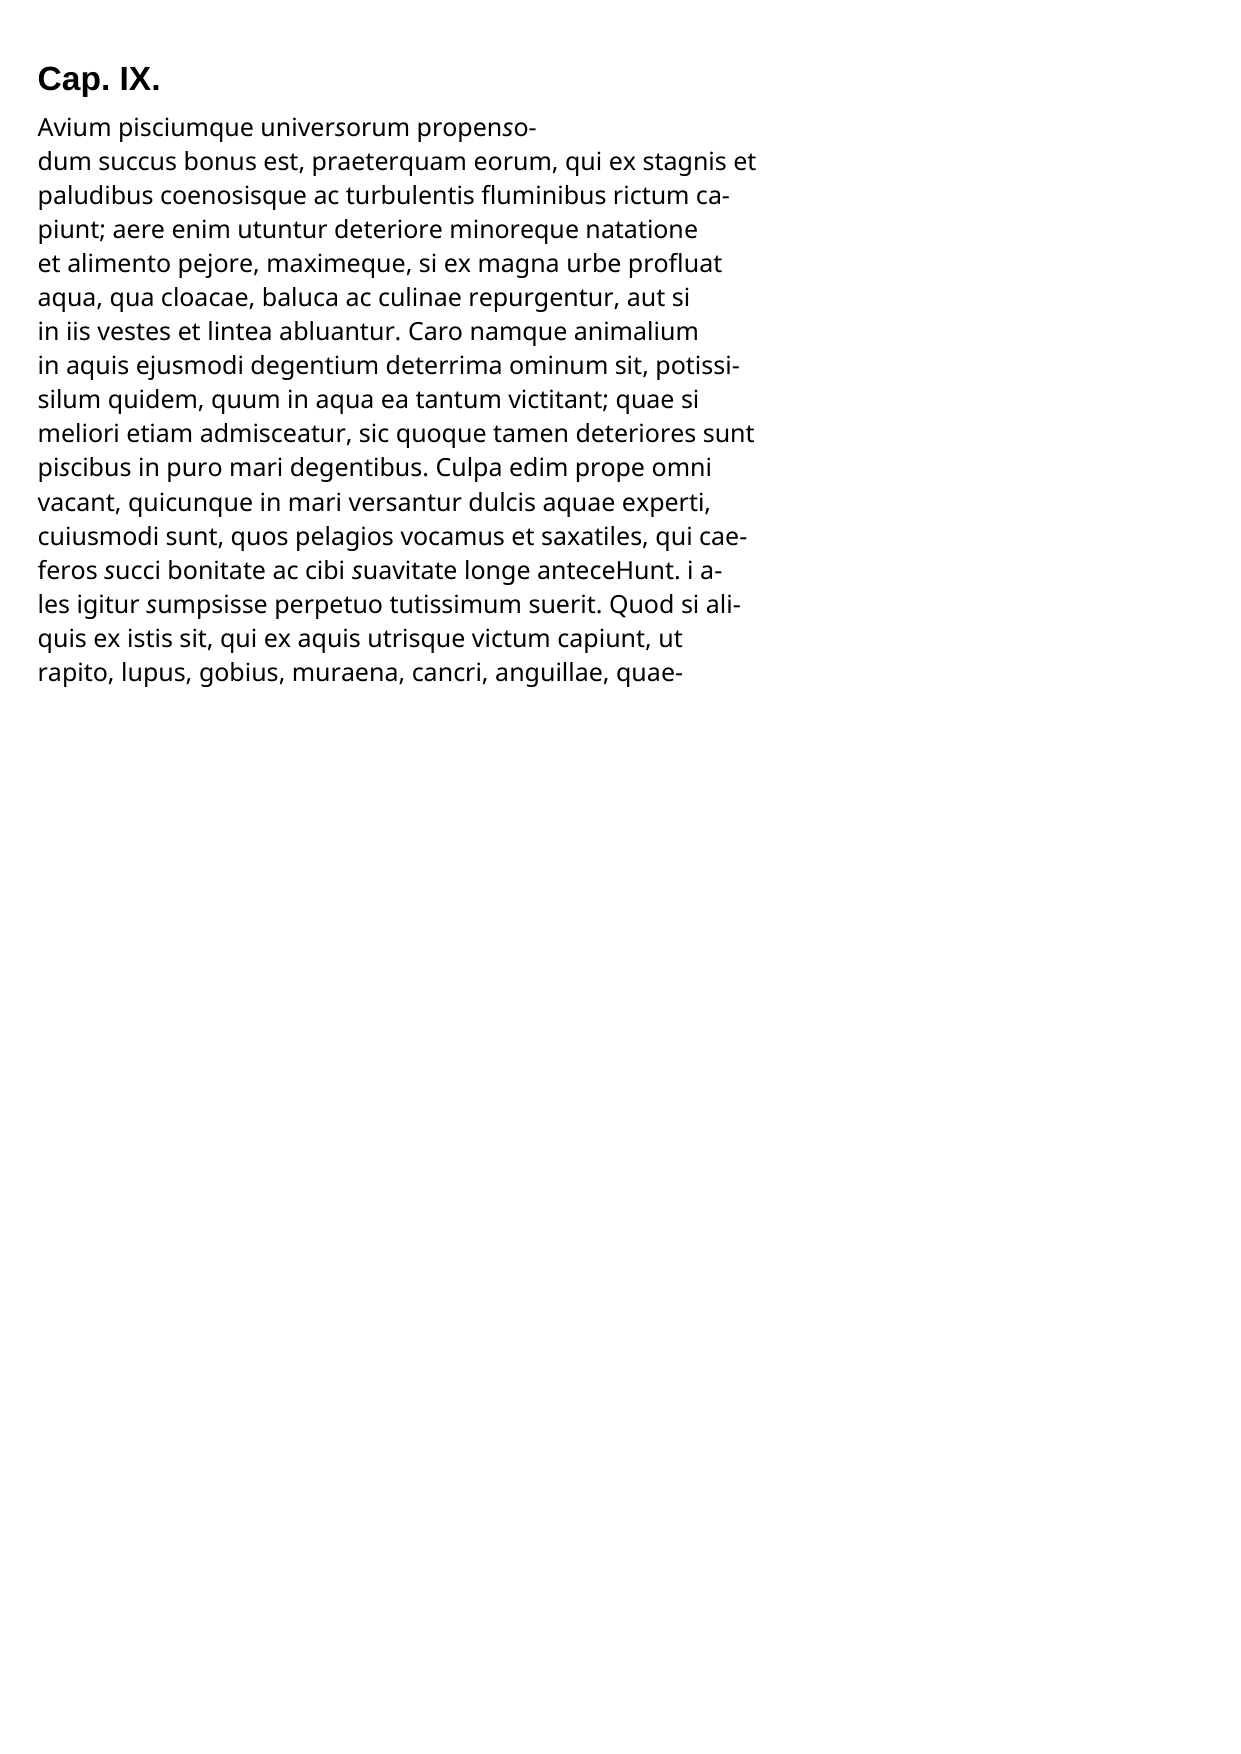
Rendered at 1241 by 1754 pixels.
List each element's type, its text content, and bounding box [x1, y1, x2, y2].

text Avium pisciumque universorum propenso- dum succus bonus est, praeterquam eorum, qui ex stagnis et paludibus coenosisque ac turbulentis fluminibus rictum ca- piunt; aere enim utuntur deteriore minoreque natatione et alimento pejore, maximeque, si ex magna urbe profluat aqua, qua cloacae, baluca ac culinae repurgentur, aut si in iis vestes et lintea abluantur. Caro namque animalium in aquis ejusmodi degentium deterrima ominum sit, potissi- silum quidem, quum in aqua ea tantum victitant; quae si meliori etiam admisceatur, sic quoque tamen deteriores sunt piscibus in puro mari degentibus. Culpa edim prope omni vacant, quicunque in mari versantur dulcis aquae experti, cuiusmodi sunt, quos pelagios vocamus et saxatiles, qui cae- feros succi bonitate ac cibi suavitate longe anteceHunt. i a- les igitur sumpsisse perpetuo tutissimum suerit. Quod si ali- quis ex istis sit, qui ex aquis utrisque victum capiunt, ut rapito, lupus, gobius, muraena, cancri, anguillae, quae- [37, 109, 1203, 688]
subtitle Cap. IX. [37, 58, 1203, 97]
